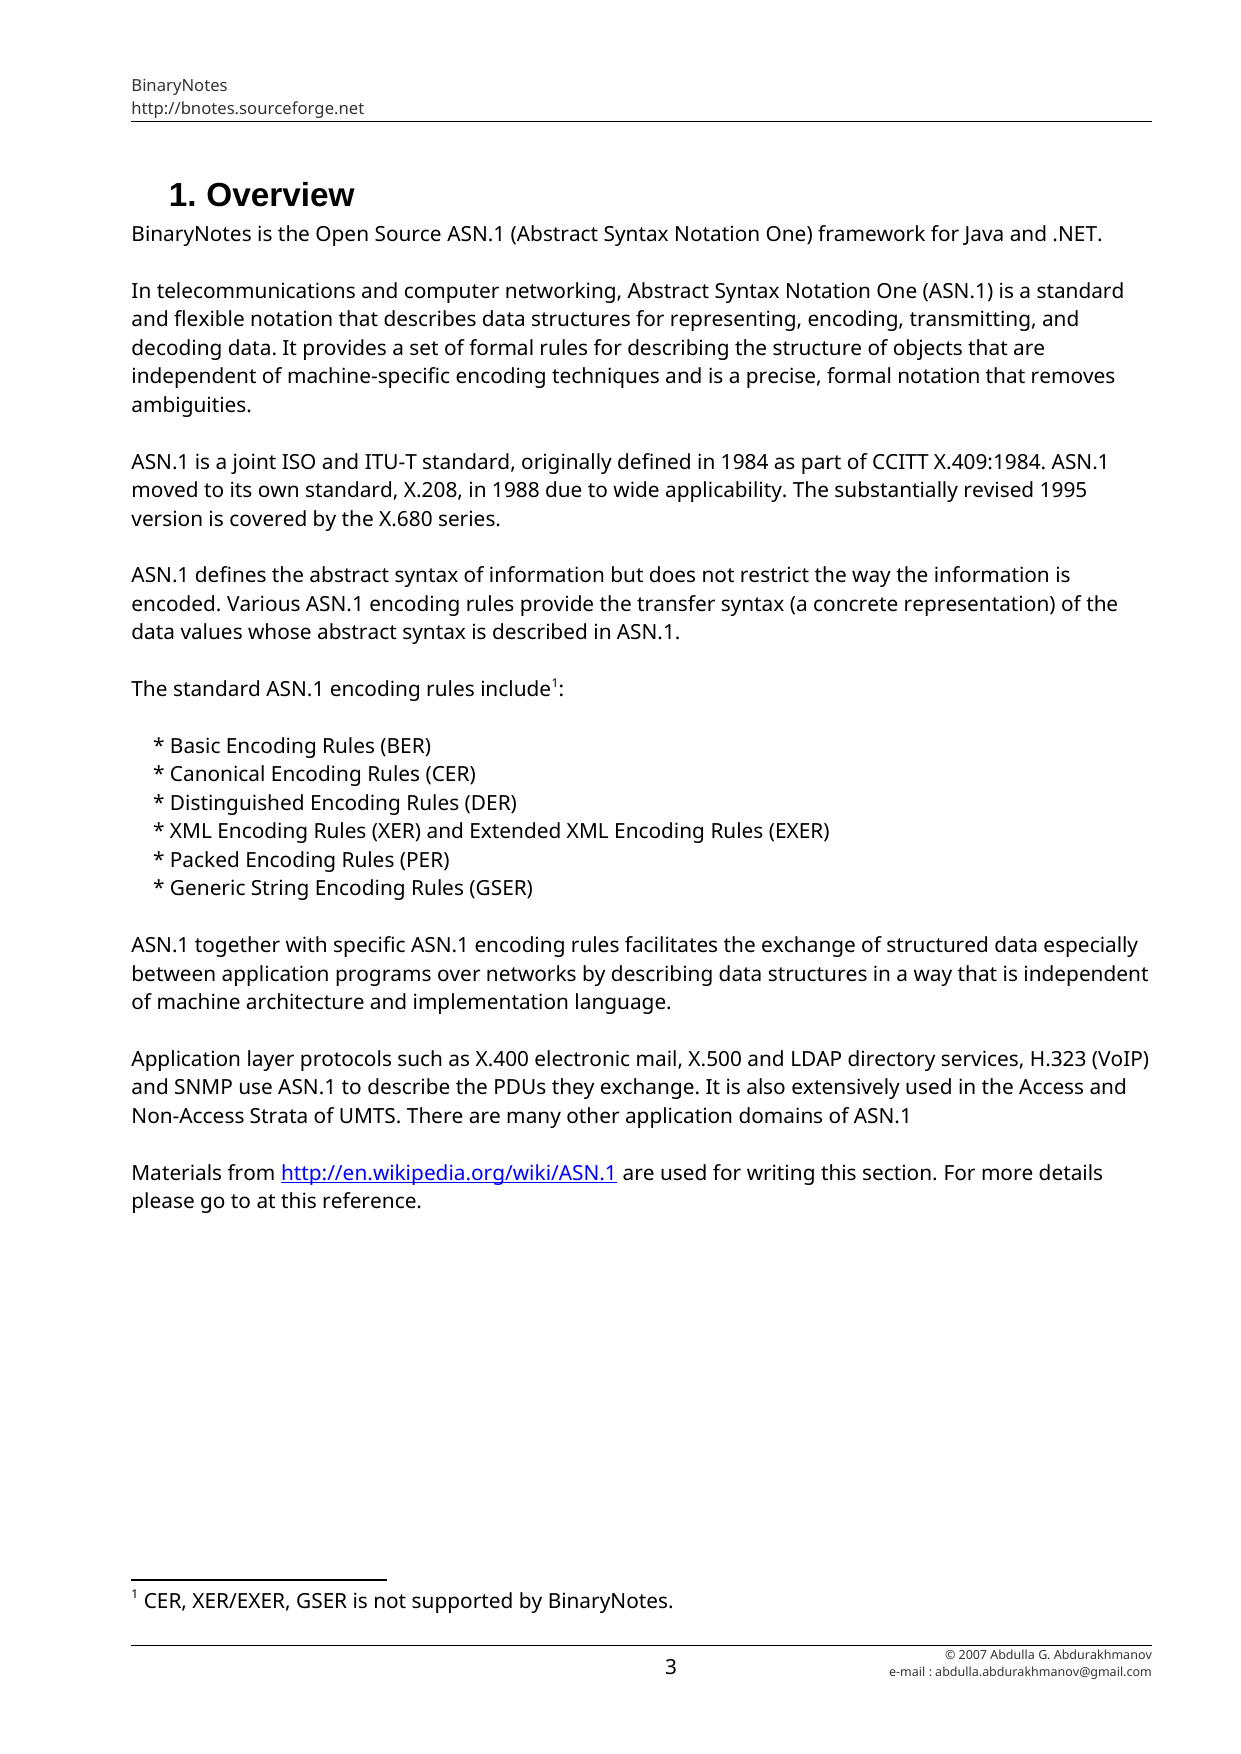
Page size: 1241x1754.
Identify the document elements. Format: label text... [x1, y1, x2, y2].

text BinaryNotes is the Open Source ASN.1 (Abstract Syntax Notation One) framework for Java and .NET. [131, 219, 1152, 248]
text * Canonical Encoding Rules (CER) [131, 759, 1152, 788]
text * Generic String Encoding Rules (GSER) [131, 873, 1152, 902]
text Materials from http://en.wikipedia.org/wiki/ASN.1 are used for writing this section. For more details please go to at this reference. [131, 1158, 1152, 1214]
text The standard ASN.1 encoding rules include: [131, 674, 1152, 703]
text ASN.1 defines the abstract syntax of information but does not restrict the way the information is encoded. Various ASN.1 encoding rules provide the transfer syntax (a concrete representation) of the data values whose abstract syntax is described in ASN.1. [131, 561, 1152, 646]
text CER, XER/EXER, GSER is not supported by BinaryNotes. [131, 1586, 1152, 1614]
text * XML Encoding Rules (XER) and Extended XML Encoding Rules (EXER) [131, 816, 1152, 845]
text ASN.1 together with specific ASN.1 encoding rules facilitates the exchange of structured data especially between application programs over networks by describing data structures in a way that is independent of machine architecture and implementation language. [131, 930, 1152, 1016]
text In telecommunications and computer networking, Abstract Syntax Notation One (ASN.1) is a standard and flexible notation that describes data structures for representing, encoding, transmitting, and decoding data. It provides a set of formal rules for describing the structure of objects that are independent of machine-specific encoding techniques and is a precise, formal notation that removes ambiguities. [131, 276, 1152, 418]
text * Distinguished Encoding Rules (DER) [131, 788, 1152, 816]
subtitle Overview [169, 176, 1152, 213]
text Application layer protocols such as X.400 electronic mail, X.500 and LDAP directory services, H.323 (VoIP) and SNMP use ASN.1 to describe the PDUs they exchange. It is also extensively used in the Access and Non-Access Strata of UMTS. There are many other application domains of ASN.1 [131, 1044, 1152, 1129]
text * Packed Encoding Rules (PER) [131, 845, 1152, 873]
text ASN.1 is a joint ISO and ITU-T standard, originally defined in 1984 as part of CCITT X.409:1984. ASN.1 moved to its own standard, X.208, in 1988 due to wide applicability. The substantially revised 1995 version is covered by the X.680 series. [131, 447, 1152, 532]
text * Basic Encoding Rules (BER) [131, 731, 1152, 759]
